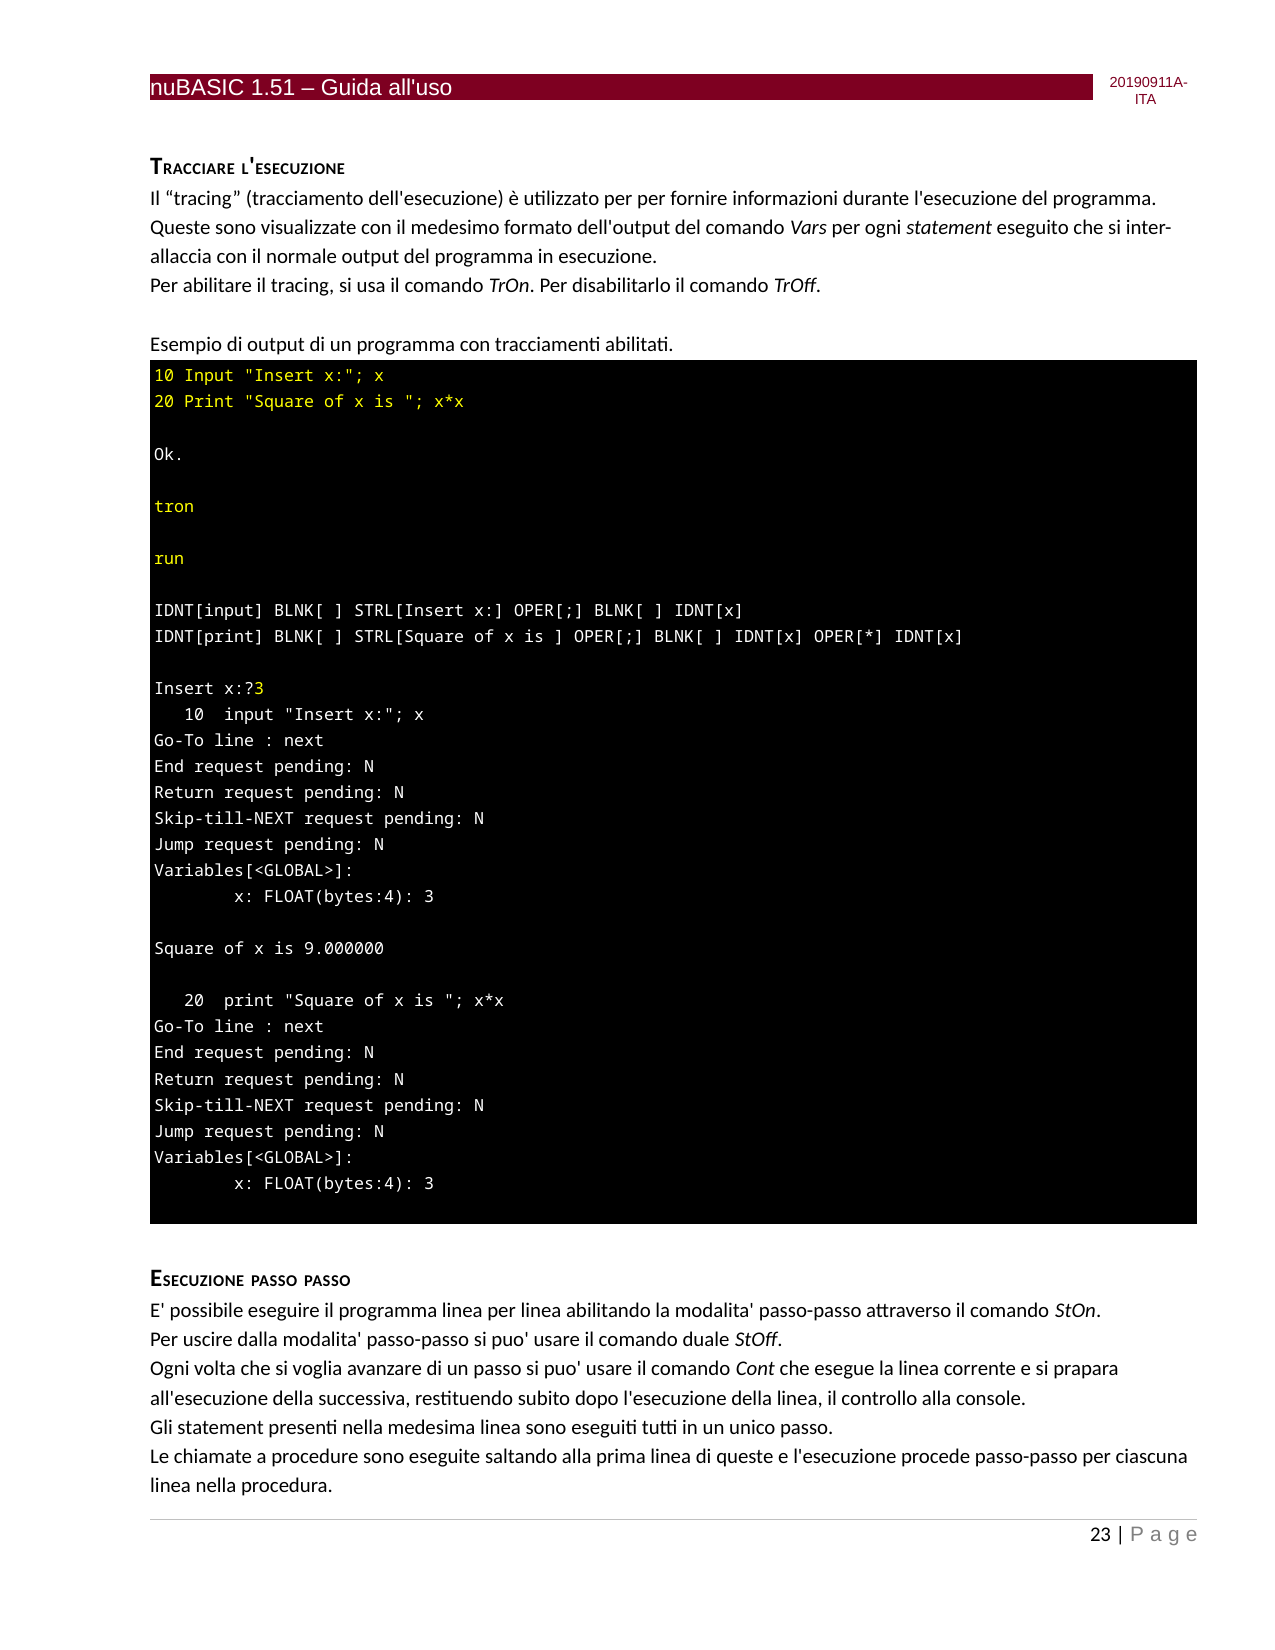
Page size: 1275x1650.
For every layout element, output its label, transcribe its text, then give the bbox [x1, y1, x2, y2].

text E' possibile eseguire il programma linea per linea abilitando la modalita' passo-passo attraverso il comando StOn. [150, 1297, 1197, 1323]
list 20 Print "Square of x is "; x*x [151, 386, 1196, 412]
list Skip-till-NEXT request pending: N [151, 803, 1196, 829]
list End request pending: N [151, 751, 1196, 777]
text Per abilitare il tracing, si usa il comando TrOn. Per disabilitarlo il comando TrOff. [150, 272, 1197, 298]
text Il “tracing” (tracciamento dell'esecuzione) è utilizzato per per fornire informazioni durante l'esecuzione del programma. Queste sono visualizzate con il medesimo formato dell'output del comando Vars per ogni statement eseguito che si inter-allaccia con il normale output del programma in esecuzione. [150, 185, 1197, 269]
list tron [151, 490, 1196, 516]
list Jump request pending: N [151, 1115, 1196, 1141]
list Return request pending: N [151, 1063, 1196, 1089]
list Return request pending: N [151, 777, 1196, 803]
text Le chiamate a procedure sono eseguite saltando alla prima linea di queste e l'esecuzione procede passo-passo per ciascuna linea nella procedura. [150, 1443, 1197, 1498]
list Variables[<GLOBAL>]: [151, 855, 1196, 881]
text Esempio di output di un programma con tracciamenti abilitati. [150, 331, 1197, 356]
list Jump request pending: N [151, 829, 1196, 855]
list Variables[<GLOBAL>]: [151, 1141, 1196, 1167]
list 20 print "Square of x is "; x*x [151, 985, 1196, 1011]
list Go-To line : next [151, 724, 1196, 751]
list End request pending: N [151, 1037, 1196, 1063]
list Insert x:?3 [151, 672, 1196, 698]
list IDNT[input] BLNK[ ] STRL[Insert x:] OPER[;] BLNK[ ] IDNT[x] [151, 594, 1196, 620]
text Per uscire dalla modalita' passo-passo si puo' usare il comando duale StOff. [150, 1326, 1197, 1352]
subtitle Tracciare l'esecuzione [150, 150, 1197, 181]
list x: FLOAT(bytes:4): 3 [151, 881, 1196, 907]
list Ok. [151, 438, 1196, 464]
list 10 Input "Insert x:"; x [151, 361, 1196, 386]
text Ogni volta che si voglia avanzare di un passo si puo' usare il comando Cont che esegue la linea corrente e si prapara all'esecuzione della successiva, restituendo subito dopo l'esecuzione della linea, il controllo alla console. [150, 1356, 1197, 1410]
list run [151, 542, 1196, 568]
list Square of x is 9.000000 [151, 933, 1196, 959]
list Go-To line : next [151, 1011, 1196, 1037]
list Skip-till-NEXT request pending: N [151, 1089, 1196, 1115]
list 10 input "Insert x:"; x [151, 698, 1196, 724]
list x: FLOAT(bytes:4): 3 [151, 1167, 1196, 1193]
text Gli statement presenti nella medesima linea sono eseguiti tutti in un unico passo. [150, 1414, 1197, 1439]
list IDNT[print] BLNK[ ] STRL[Square of x is ] OPER[;] BLNK[ ] IDNT[x] OPER[*] IDNT[x] [151, 620, 1196, 646]
subtitle Esecuzione passo passo [150, 1262, 1197, 1293]
